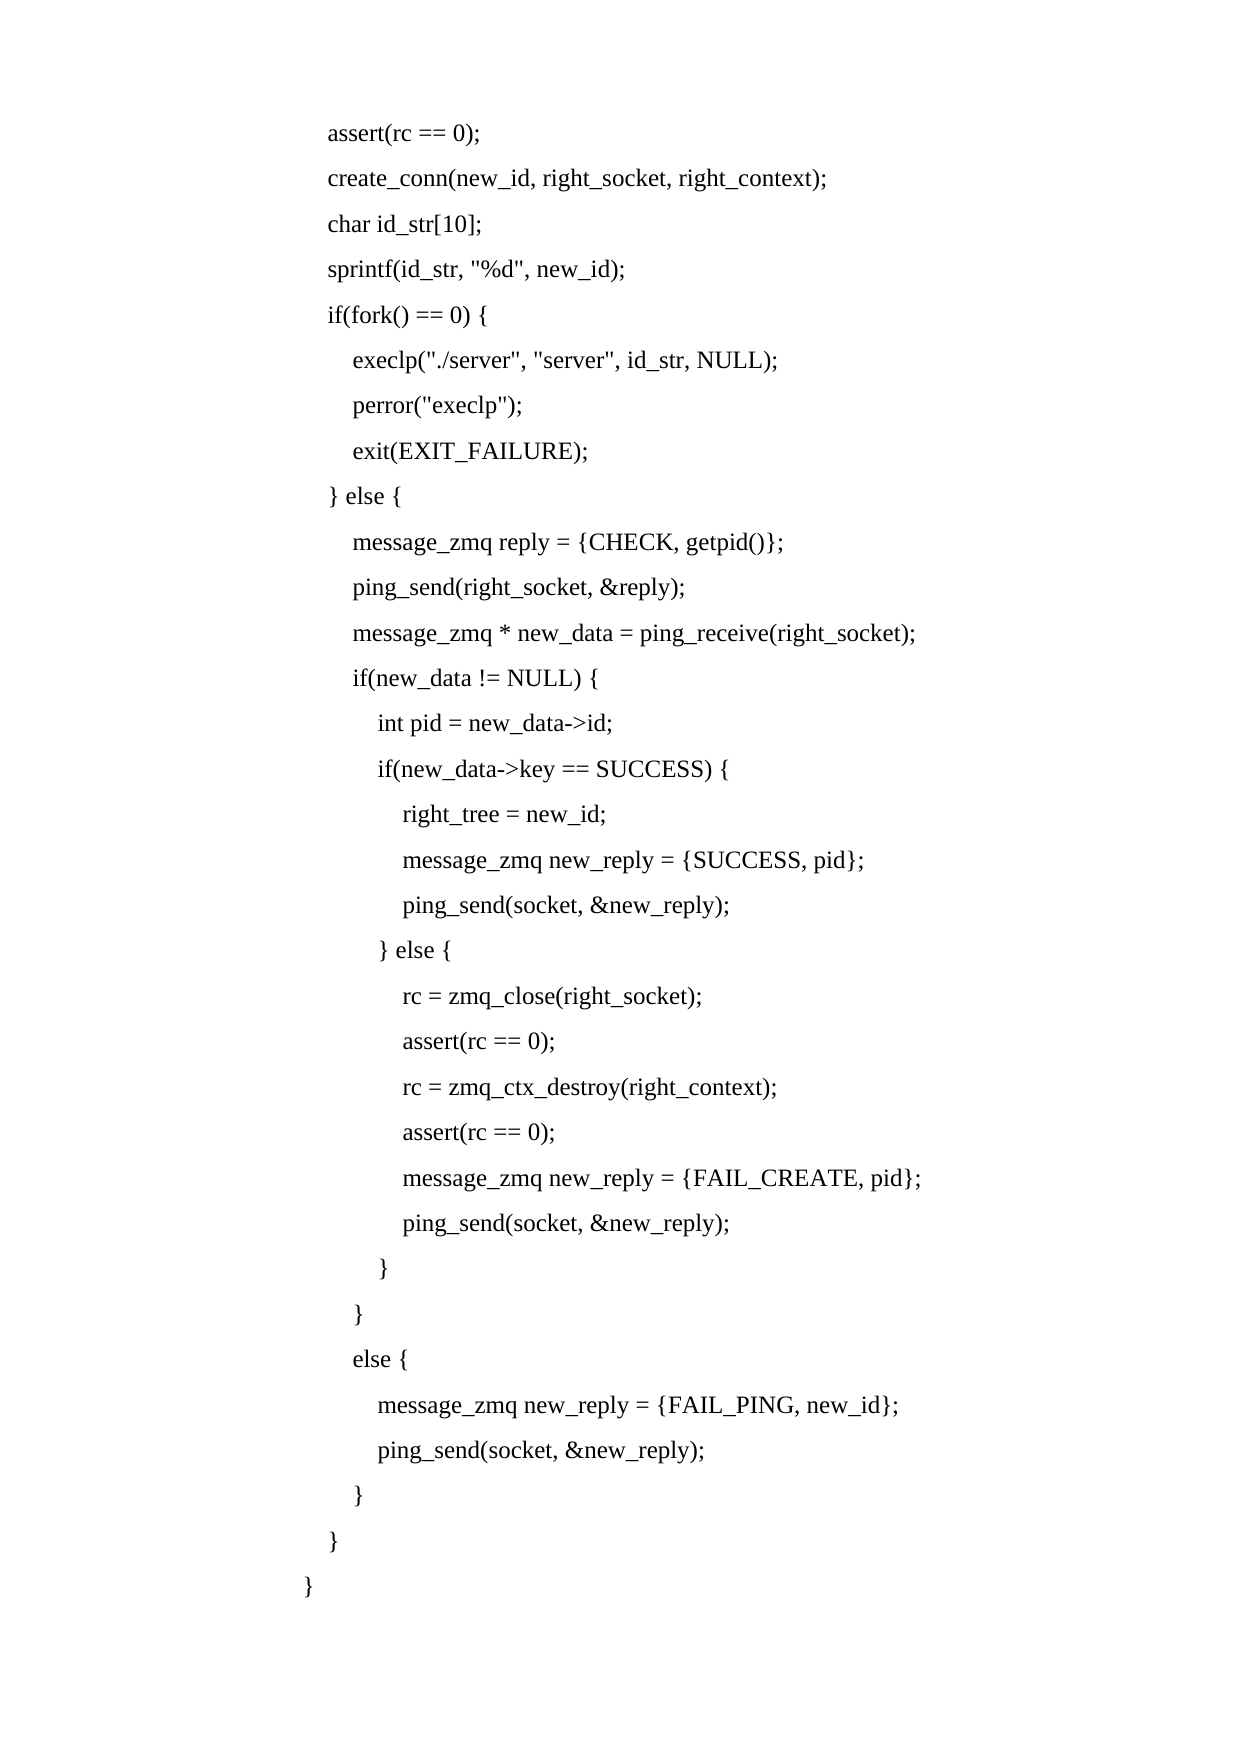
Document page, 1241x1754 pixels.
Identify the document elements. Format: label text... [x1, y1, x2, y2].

text int pid = new_data->id; [177, 708, 1152, 737]
text assert(rc == 0); [177, 118, 1152, 147]
text else { [177, 1344, 1152, 1373]
text create_conn(new_id, right_socket, right_context); [177, 163, 1152, 192]
text assert(rc == 0); [177, 1117, 1152, 1146]
text rc = zmq_close(right_socket); [177, 981, 1152, 1010]
text execlp("./server", "server", id_str, NULL); [177, 345, 1152, 374]
text } else { [177, 481, 1152, 510]
text right_tree = new_id; [177, 799, 1152, 828]
text ping_send(socket, &new_reply); [177, 890, 1152, 919]
text if(fork() == 0) { [177, 300, 1152, 328]
text } [177, 1526, 1152, 1555]
text ping_send(right_socket, &reply); [177, 572, 1152, 601]
text message_zmq reply = {CHECK, getpid()}; [177, 527, 1152, 556]
text message_zmq * new_data = ping_receive(right_socket); [177, 618, 1152, 646]
text perror("execlp"); [177, 391, 1152, 419]
text sprintf(id_str, "%d", new_id); [177, 254, 1152, 283]
text ping_send(socket, &new_reply); [177, 1208, 1152, 1237]
text } [177, 1299, 1152, 1328]
text } [177, 1481, 1152, 1509]
text } [177, 1253, 1152, 1282]
text message_zmq new_reply = {FAIL_CREATE, pid}; [177, 1163, 1152, 1191]
text message_zmq new_reply = {SUCCESS, pid}; [177, 845, 1152, 873]
text } else { [177, 936, 1152, 964]
text } [177, 1571, 1152, 1600]
text exit(EXIT_FAILURE); [177, 436, 1152, 465]
text rc = zmq_ctx_destroy(right_context); [177, 1072, 1152, 1101]
text assert(rc == 0); [177, 1026, 1152, 1055]
text char id_str[10]; [177, 209, 1152, 238]
text if(new_data != NULL) { [177, 663, 1152, 692]
text if(new_data->key == SUCCESS) { [177, 754, 1152, 783]
text ping_send(socket, &new_reply); [177, 1435, 1152, 1464]
text message_zmq new_reply = {FAIL_PING, new_id}; [177, 1390, 1152, 1418]
